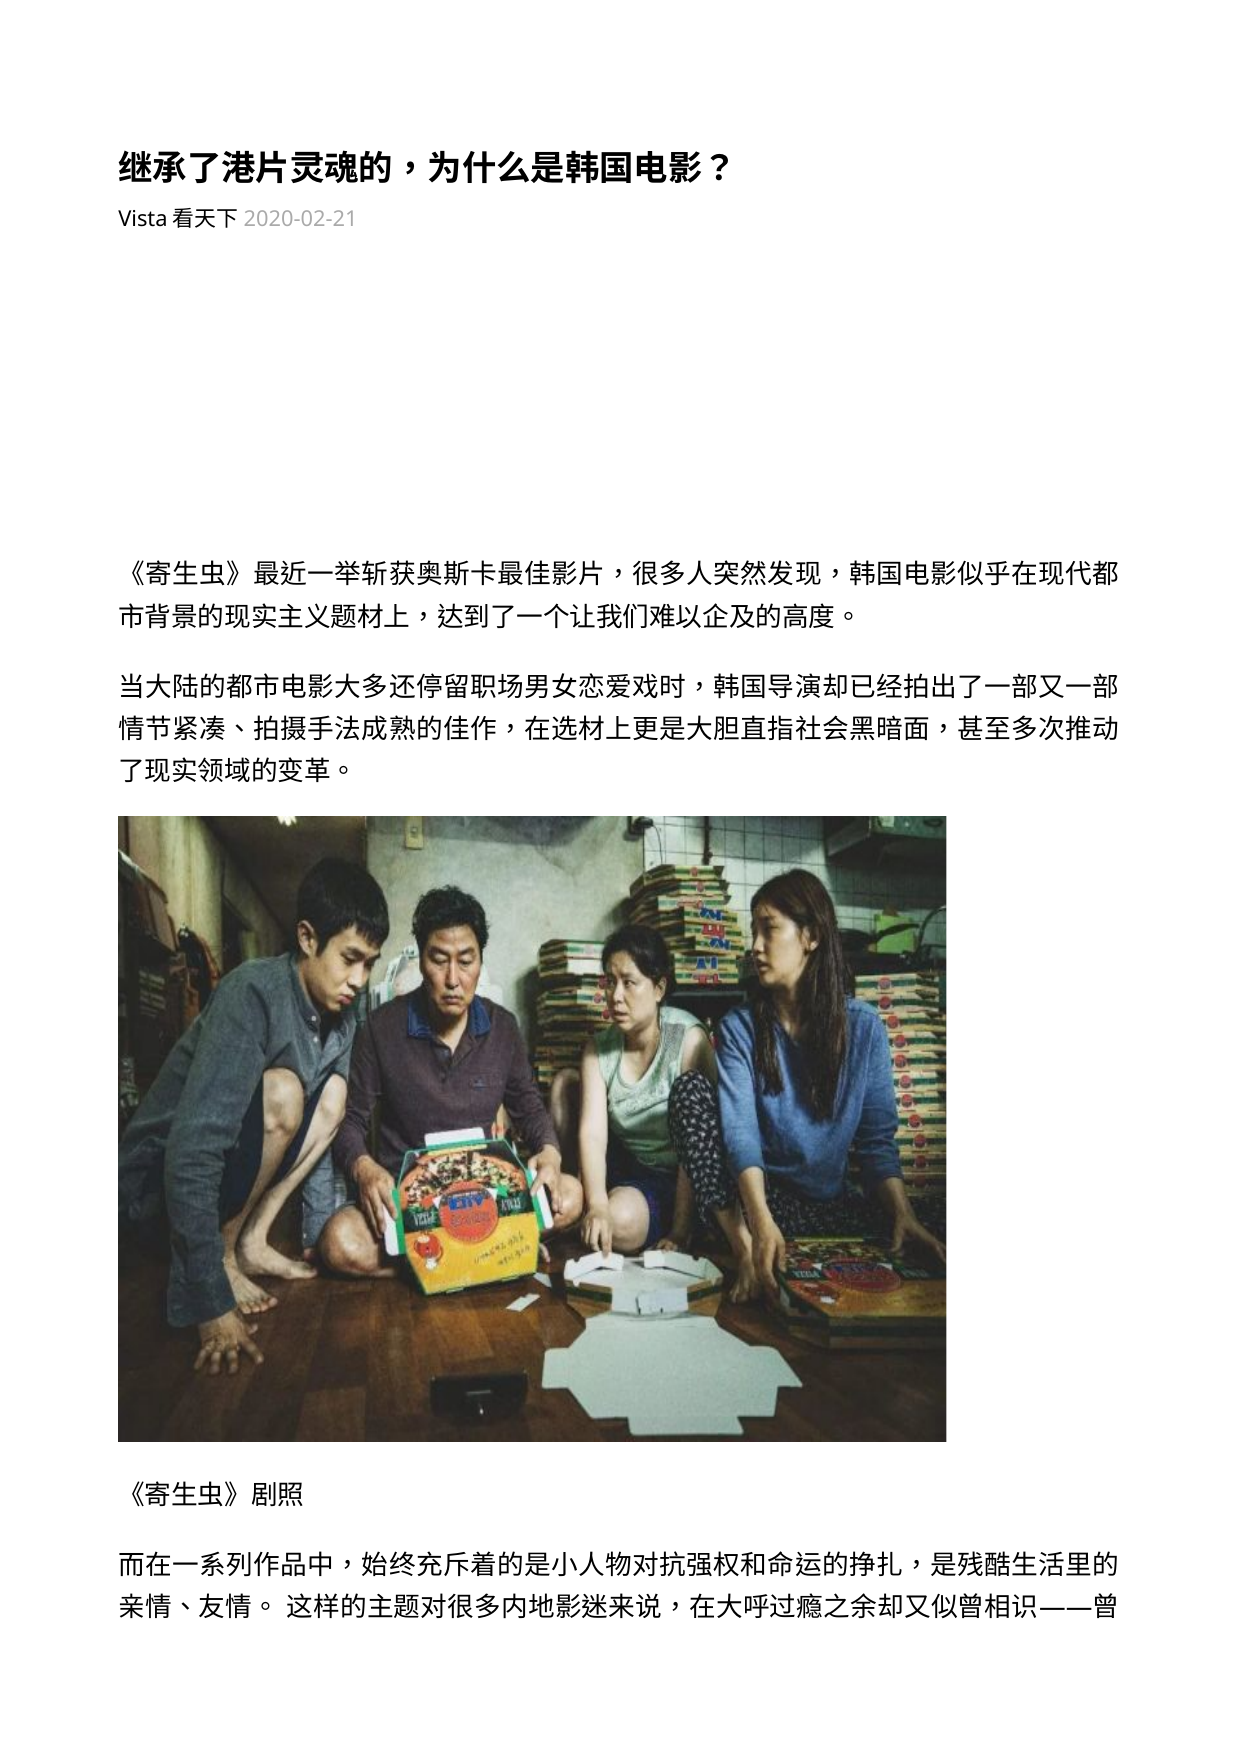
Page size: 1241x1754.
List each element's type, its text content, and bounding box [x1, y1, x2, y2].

text 当大陆的都市电影大多还停留职场男女恋爱戏时，韩国导演却已经拍出了一部又一部情节紧凑、拍摄手法成熟的佳作，在选材上更是大胆直指社会黑暗面，甚至多次推动了现实领域的变革。 [118, 662, 1122, 788]
text 而在一系列作品中，始终充斥着的是小人物对抗强权和命运的挣扎，是残酷生活里的亲情、友情。 这样的主题对很多内地影迷来说，在大呼过瘾之余却又似曾相识——曾 [118, 1540, 1122, 1624]
subtitle 继承了港片灵魂的，为什么是韩国电影？ [118, 143, 1122, 190]
text Vista看天下 2020-02-21 [118, 202, 1111, 232]
text 《寄生虫》剧照 [118, 1470, 1122, 1512]
picture [118, 816, 947, 1442]
text 《寄生虫》最近一举斩获奥斯卡最佳影片，很多人突然发现，韩国电影似乎在现代都市背景的现实主义题材上，达到了一个让我们难以企及的高度。 [118, 549, 1122, 634]
picture [118, 260, 947, 522]
